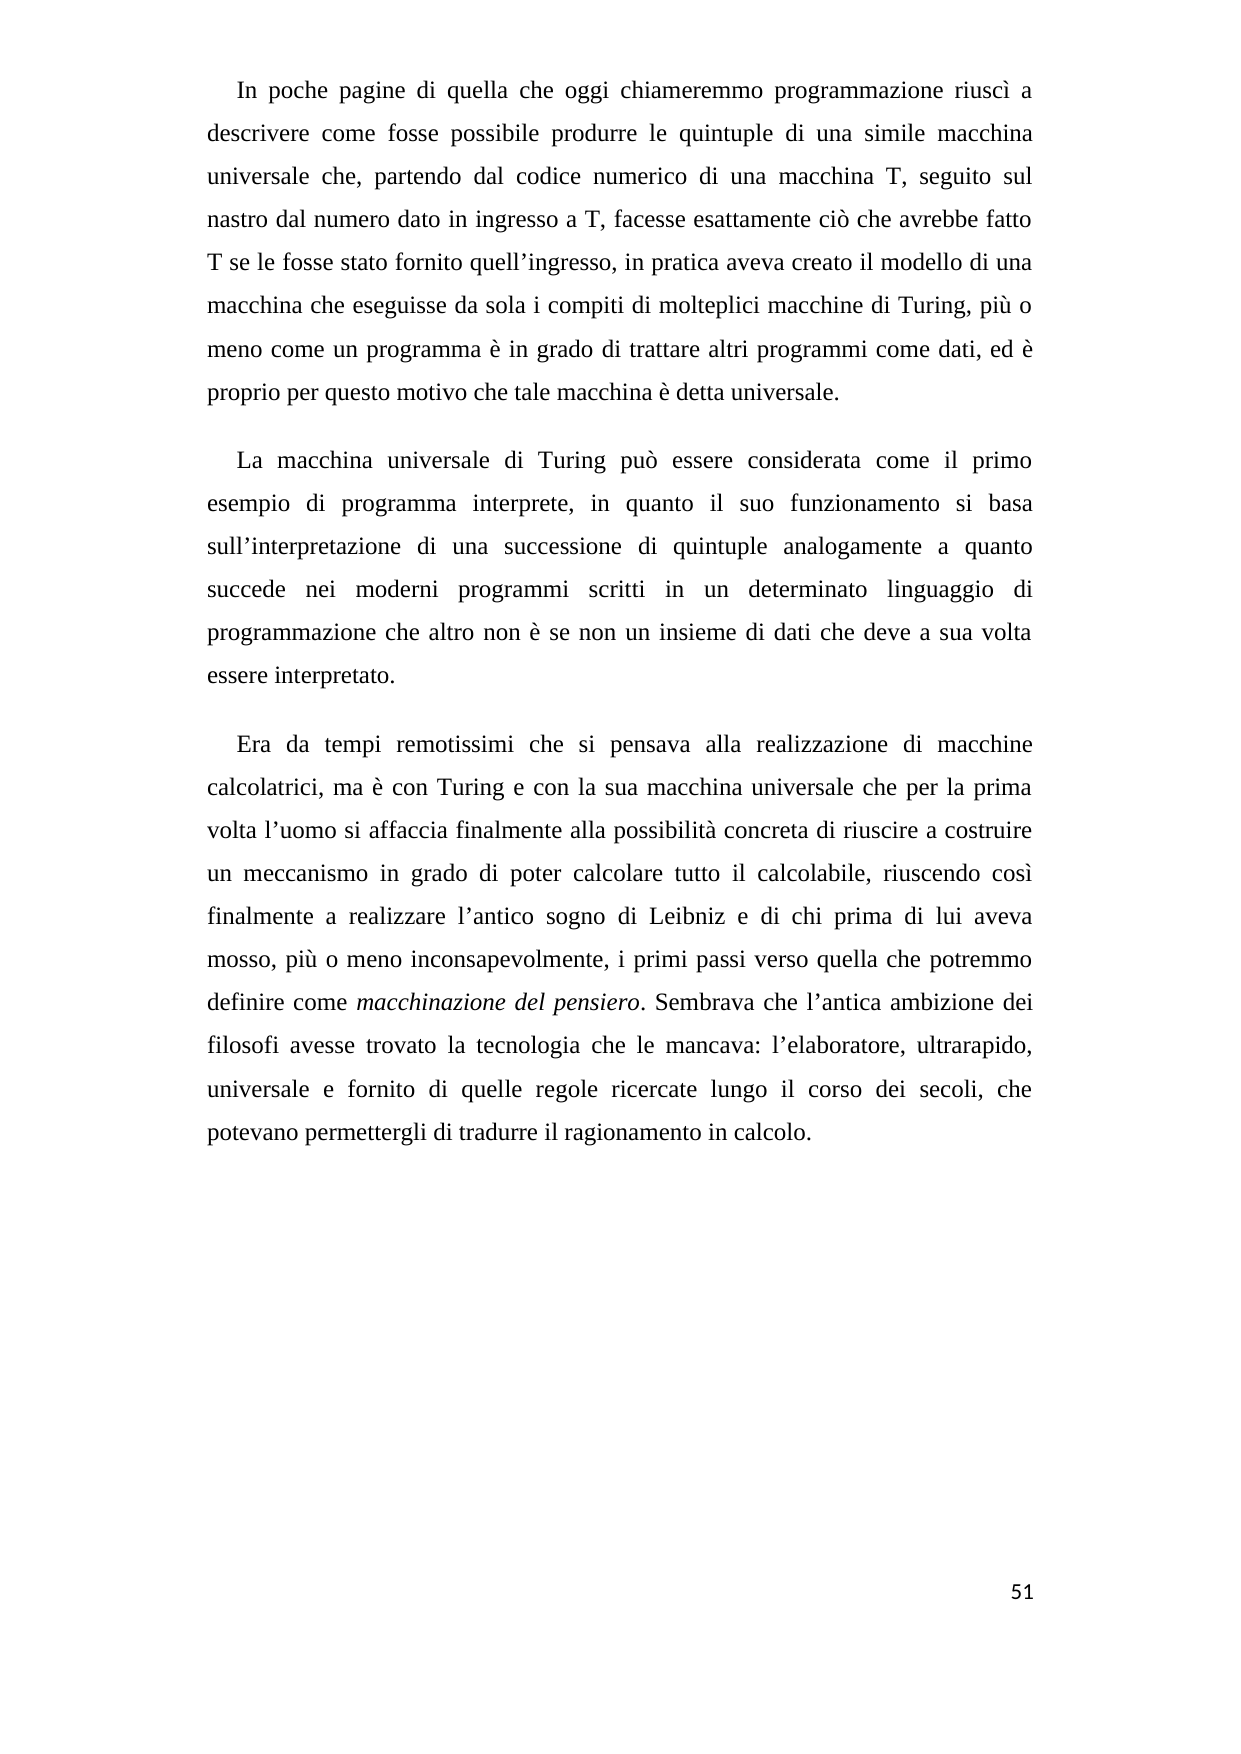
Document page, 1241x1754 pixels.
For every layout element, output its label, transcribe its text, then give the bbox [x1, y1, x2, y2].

text La macchina universale di Turing può essere considerata come il primo esempio di programma interprete, in quanto il suo funzionamento si basa sull’interpretazione di una successione di quintuple analogamente a quanto succede nei moderni programmi scritti in un determinato linguaggio di programmazione che altro non è se non un insieme di dati che deve a sua volta essere interpretato. [207, 445, 1033, 689]
text In poche pagine di quella che oggi chiameremmo programmazione riuscì a descrivere come fosse possibile produrre le quintuple di una simile macchina universale che, partendo dal codice numerico di una macchina T, seguito sul nastro dal numero dato in ingresso a T, facesse esattamente ciò che avrebbe fatto T se le fosse stato fornito quell’ingresso, in pratica aveva creato il modello di una macchina che eseguisse da sola i compiti di molteplici macchine di Turing, più o meno come un programma è in grado di trattare altri programmi come dati, ed è proprio per questo motivo che tale macchina è detta universale. [207, 75, 1033, 406]
text Era da tempi remotissimi che si pensava alla realizzazione di macchine calcolatrici, ma è con Turing e con la sua macchina universale che per la prima volta l’uomo si affaccia finalmente alla possibilità concreta di riuscire a costruire un meccanismo in grado di poter calcolare tutto il calcolabile, riuscendo così finalmente a realizzare l’antico sogno di Leibniz e di chi prima di lui aveva mosso, più o meno inconsapevolmente, i primi passi verso quella che potremmo definire come macchinazione del pensiero. Sembrava che l’antica ambizione dei filosofi avesse trovato la tecnologia che le mancava: l’elaboratore, ultrarapido, universale e fornito di quelle regole ricercate lungo il corso dei secoli, che potevano permettergli di tradurre il ragionamento in calcolo. [207, 729, 1033, 1146]
